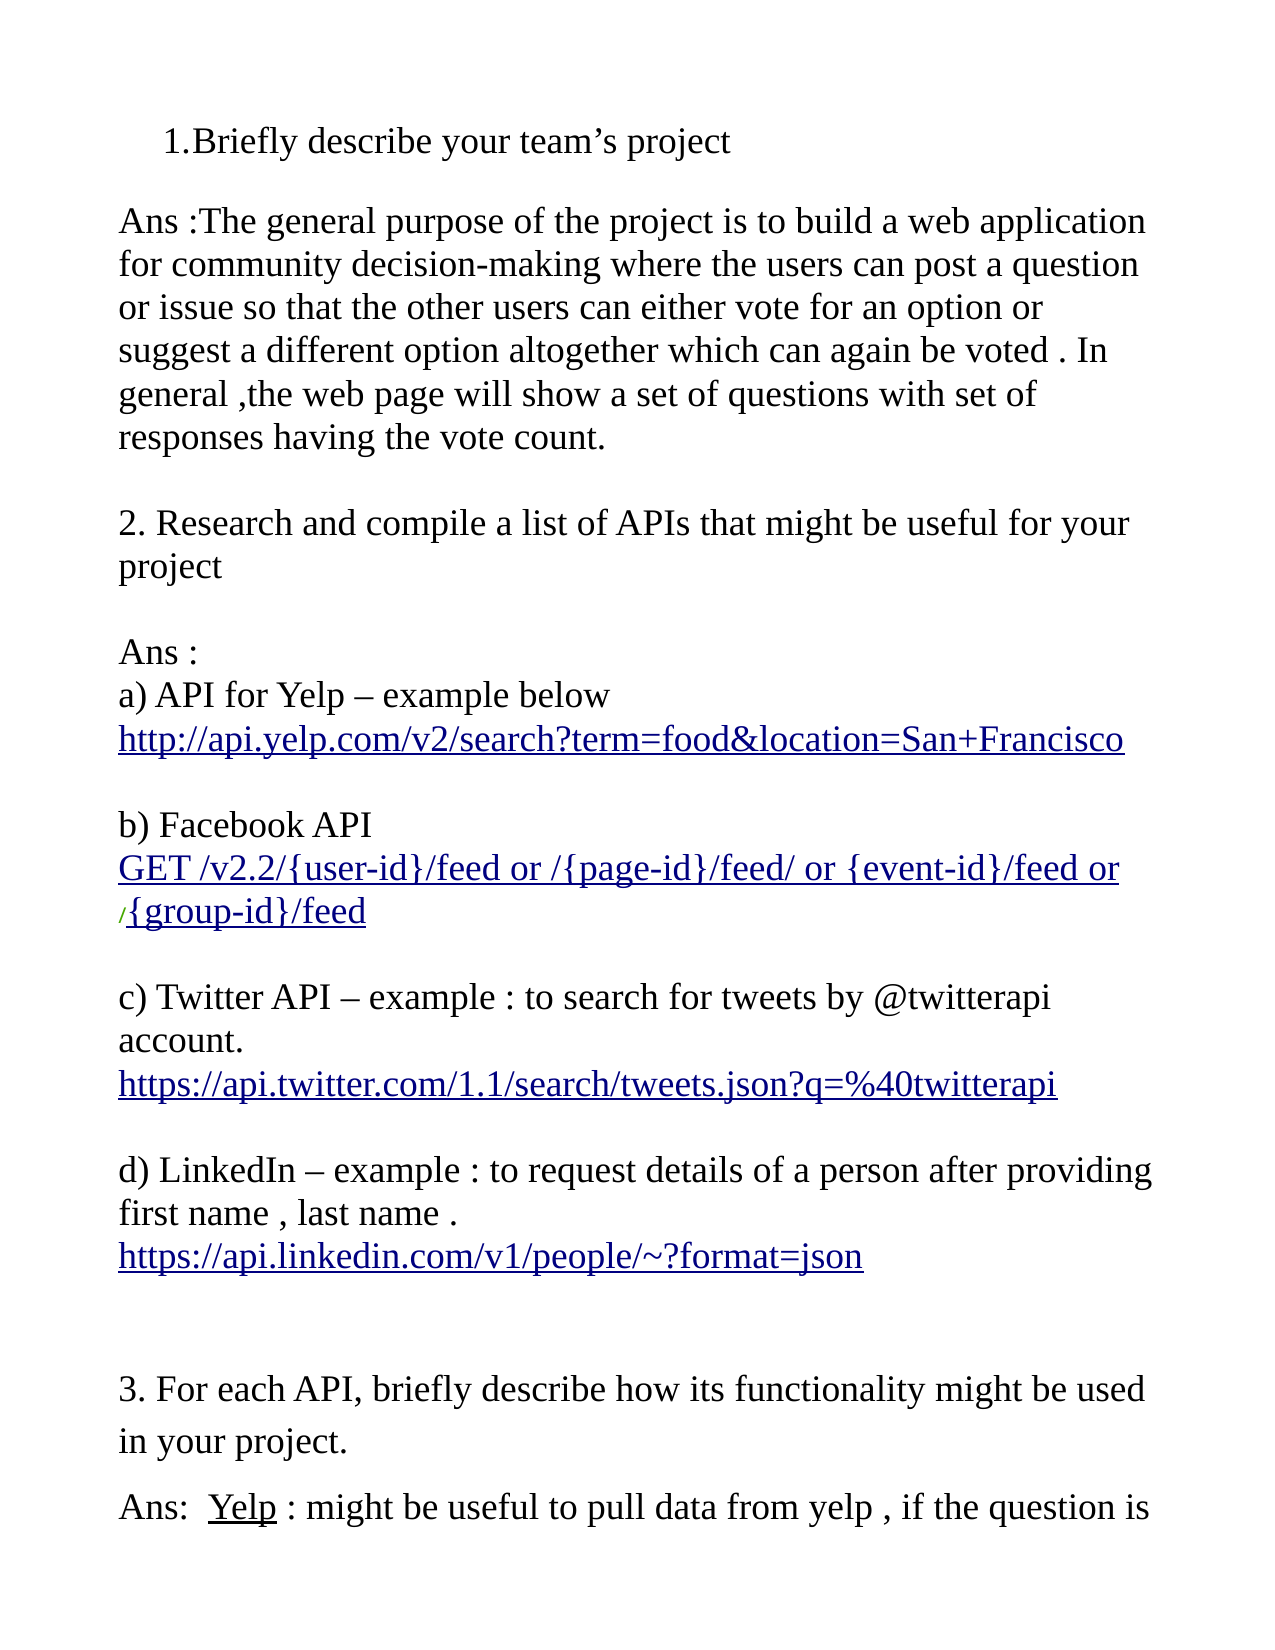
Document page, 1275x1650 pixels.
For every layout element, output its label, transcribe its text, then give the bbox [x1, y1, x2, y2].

text Ans : [118, 630, 1157, 673]
text d) LinkedIn – example : to request details of a person after providing first name , last name . [118, 1147, 1157, 1233]
text a) API for Yelp – example below [118, 673, 1157, 716]
text https://api.twitter.com/1.1/search/tweets.json?q=%40twitterapi [118, 1061, 1157, 1104]
list Briefly describe your team’s project [162, 118, 1157, 161]
text http://api.yelp.com/v2/search?term=food&location=San+Francisco [118, 716, 1157, 759]
text Ans :The general purpose of the project is to build a web application for community decision-making where the users can post a question or issue so that the other users can either vote for an option or suggest a different option altogether which can again be voted . In general ,the web page will show a set of questions with set of responses having the vote count. [118, 198, 1157, 457]
text 3. For each API, briefly describe how its functionality might be used in your project. [118, 1366, 1157, 1461]
text 2. Research and compile a list of APIs that might be useful for your project [118, 500, 1157, 587]
text https://api.linkedin.com/v1/people/~?format=json [118, 1233, 1157, 1277]
text c) Twitter API – example : to search for tweets by @twitterapi account. [118, 975, 1157, 1061]
text b) Facebook API [118, 802, 1157, 845]
text GET /v2.2/{user-id}/feed or /{page-id}/feed/ or {event-id}/feed or /{group-id}/feed [118, 845, 1157, 932]
text Ans: Yelp : might be useful to pull data from yelp , if the question is [118, 1484, 1157, 1527]
